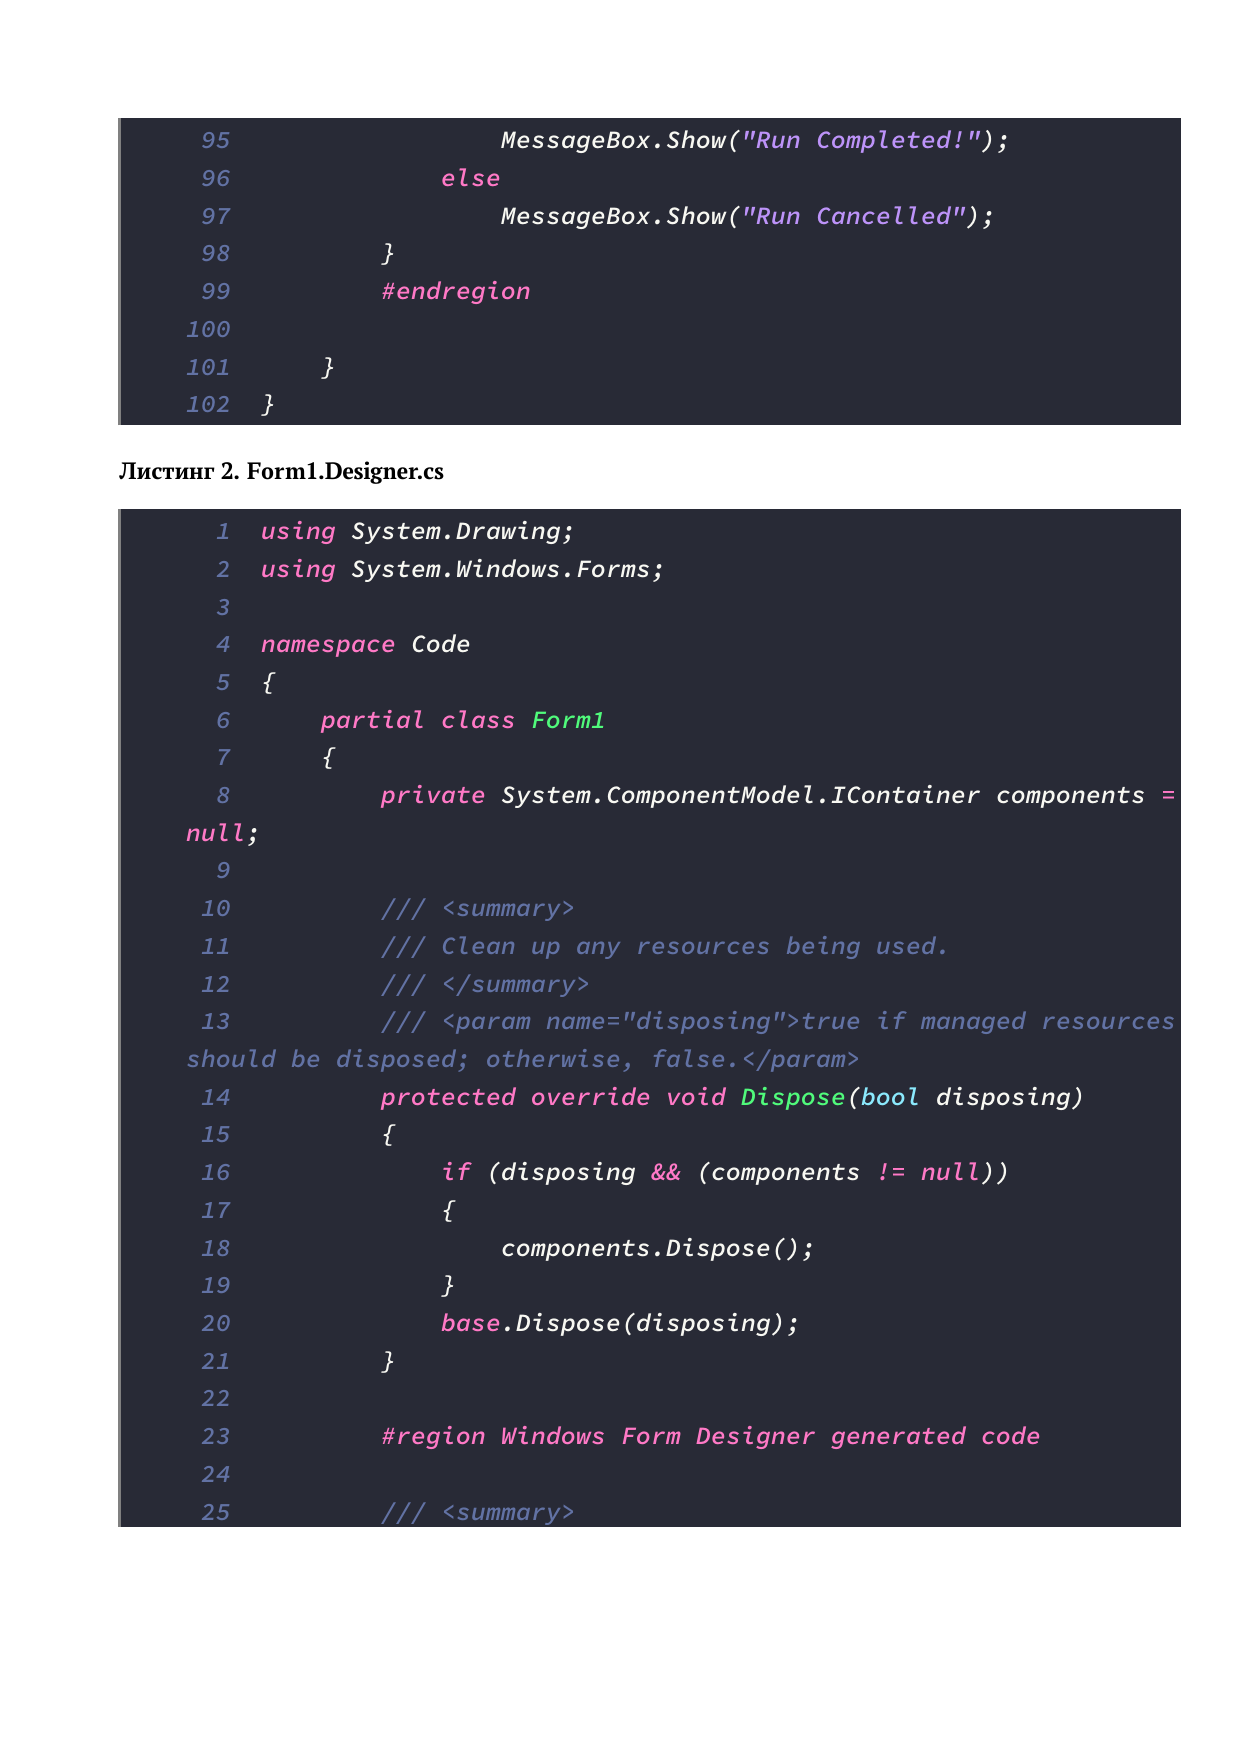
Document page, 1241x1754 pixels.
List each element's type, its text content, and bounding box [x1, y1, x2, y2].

text 102 } [121, 382, 1181, 425]
text 99 #endregion [121, 269, 1181, 306]
text 9 [121, 848, 1181, 886]
text 24 [121, 1452, 1181, 1489]
text 96 else [121, 156, 1181, 193]
text 22 [121, 1376, 1181, 1414]
text 18 components.Dispose(); [121, 1225, 1181, 1263]
text 16 if (disposing && (components != null)) [121, 1150, 1181, 1187]
text 17 { [121, 1188, 1181, 1225]
text 10 /// <summary> [121, 886, 1181, 923]
text 20 base.Dispose(disposing); [121, 1301, 1181, 1338]
text 95 MessageBox.Show("Run Completed!"); [121, 118, 1181, 156]
text 14 protected override void Dispose(bool disposing) [121, 1074, 1181, 1112]
text 8 private System.ComponentModel.IContainer components = null; [121, 773, 1181, 848]
text 3 [121, 584, 1181, 622]
text 2 using System.Windows.Forms; [121, 547, 1181, 584]
text Листинг 2. Form1.Designer.cs [118, 456, 1181, 485]
text 15 { [121, 1112, 1181, 1150]
text 1 using System.Drawing; [121, 509, 1181, 546]
text 4 namespace Code [121, 622, 1181, 659]
text 12 /// </summary> [121, 961, 1181, 999]
text 19 } [121, 1263, 1181, 1301]
text 98 } [121, 231, 1181, 269]
text 6 partial class Form1 [121, 697, 1181, 735]
text 101 } [121, 344, 1181, 382]
text 5 { [121, 660, 1181, 697]
text 13 /// <param name="disposing">true if managed resources should be disposed; otherwise, false.</param> [121, 999, 1181, 1074]
text 7 { [121, 735, 1181, 773]
text 21 } [121, 1338, 1181, 1376]
text 23 #region Windows Form Designer generated code [121, 1414, 1181, 1451]
text 97 MessageBox.Show("Run Cancelled"); [121, 193, 1181, 231]
text 25 /// <summary> [121, 1489, 1181, 1527]
text 100 [121, 307, 1181, 344]
text 11 /// Clean up any resources being used. [121, 924, 1181, 961]
